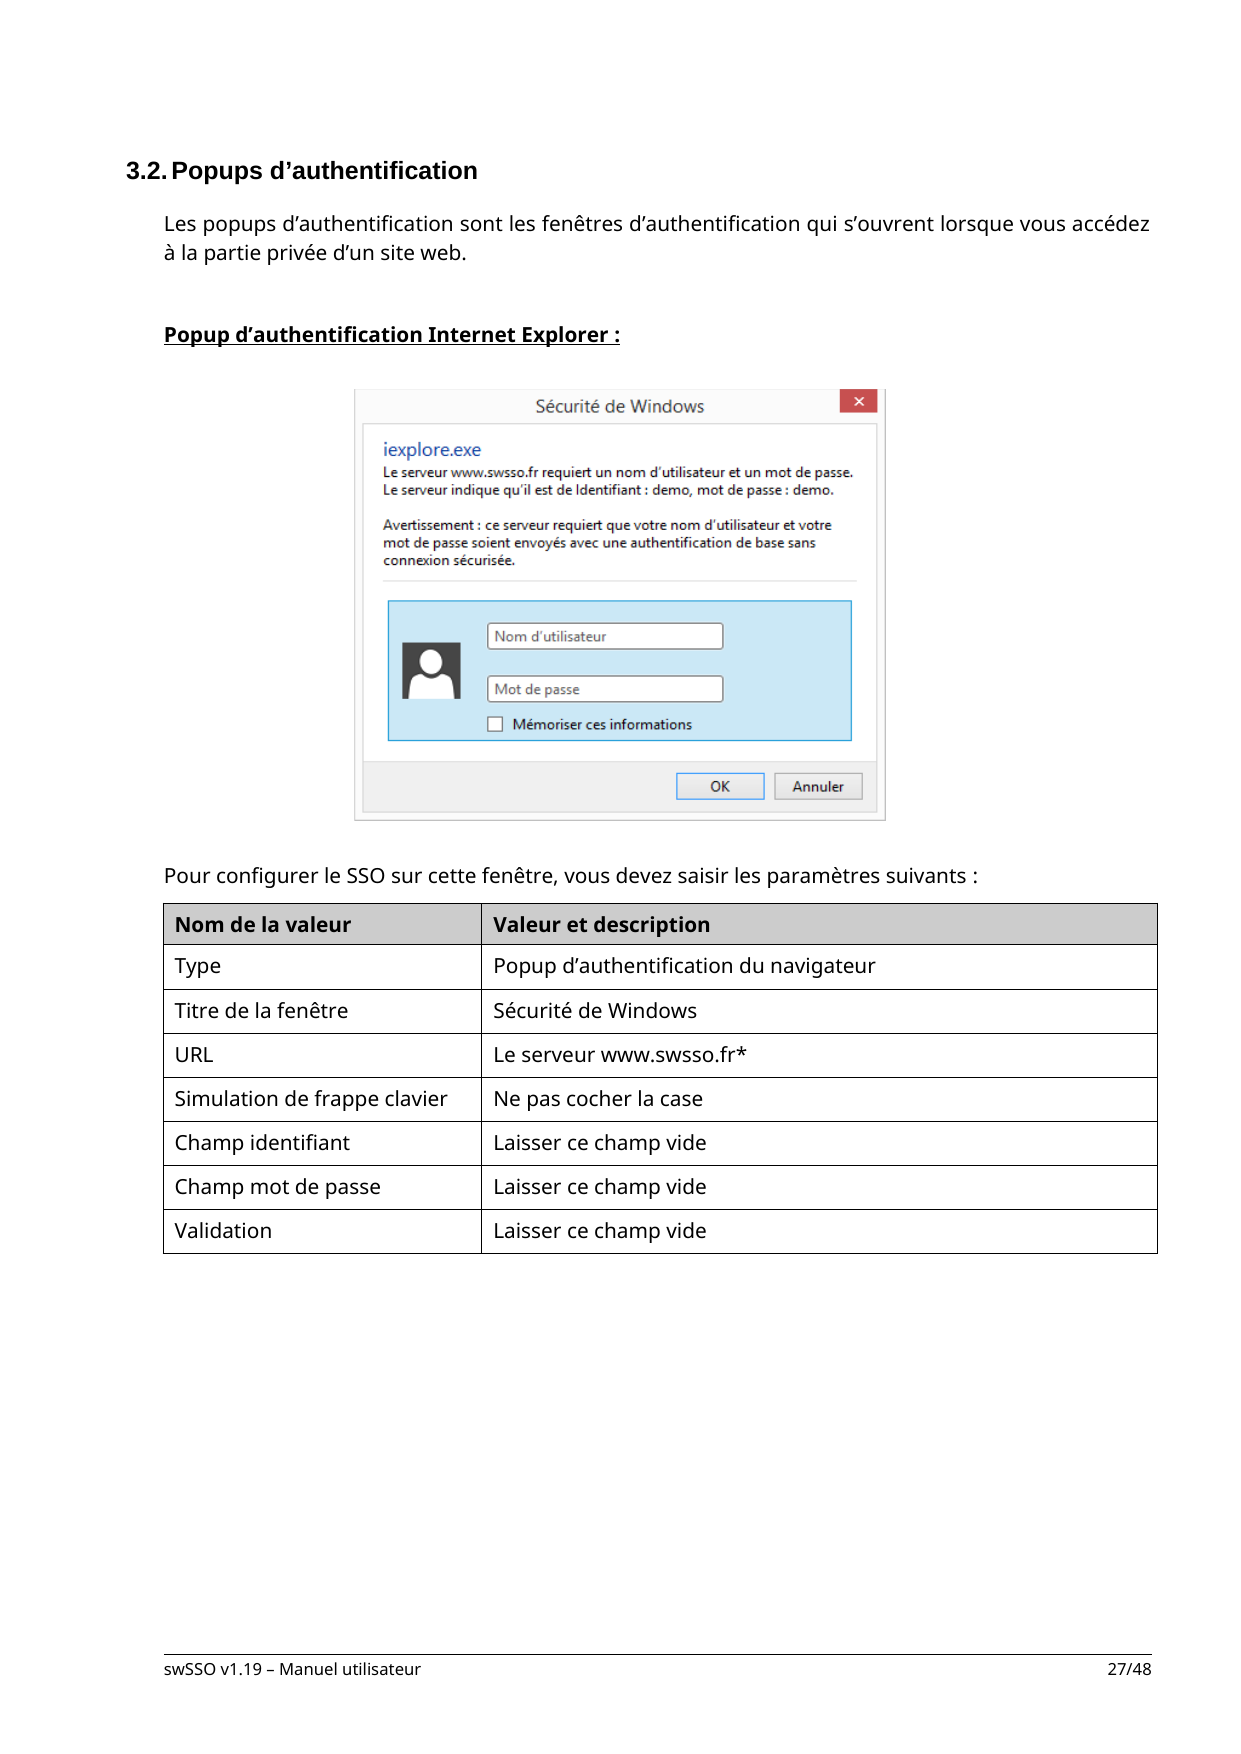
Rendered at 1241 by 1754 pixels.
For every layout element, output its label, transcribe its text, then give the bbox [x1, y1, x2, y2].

table_cell Popup d’authentification du navigateur [482, 945, 1157, 988]
table_cell Sécurité de Windows [482, 990, 1157, 1032]
table_header Valeur et description [482, 904, 1157, 944]
text Les popups d’authentification sont les fenêtres d’authentification qui s’ouvrent lorsque vous accédez à la partie privée d’un site web. [164, 209, 1152, 266]
table_cell Ne pas cocher la case [482, 1078, 1157, 1121]
table_cell Laisser ce champ vide [482, 1210, 1157, 1253]
table_cell Laisser ce champ vide [482, 1166, 1157, 1209]
table_cell Champ identifiant [164, 1122, 481, 1165]
text Popup d’authentification Internet Explorer : [164, 320, 1152, 348]
table_cell Champ mot de passe [164, 1166, 481, 1209]
table_cell Validation [164, 1210, 481, 1253]
table_cell URL [164, 1034, 481, 1077]
table_cell Simulation de frappe clavier [164, 1078, 481, 1121]
table_cell Le serveur www.swsso.fr* [482, 1034, 1157, 1077]
text Pour configurer le SSO sur cette fenêtre, vous devez saisir les paramètres suivants : [164, 861, 1152, 890]
table_header Nom de la valeur [164, 904, 481, 944]
table_cell Titre de la fenêtre [164, 990, 481, 1032]
table_cell Type [164, 945, 481, 988]
picture [354, 389, 886, 821]
subtitle Popups d’authentification [126, 156, 1152, 184]
table_cell Laisser ce champ vide [482, 1122, 1157, 1165]
